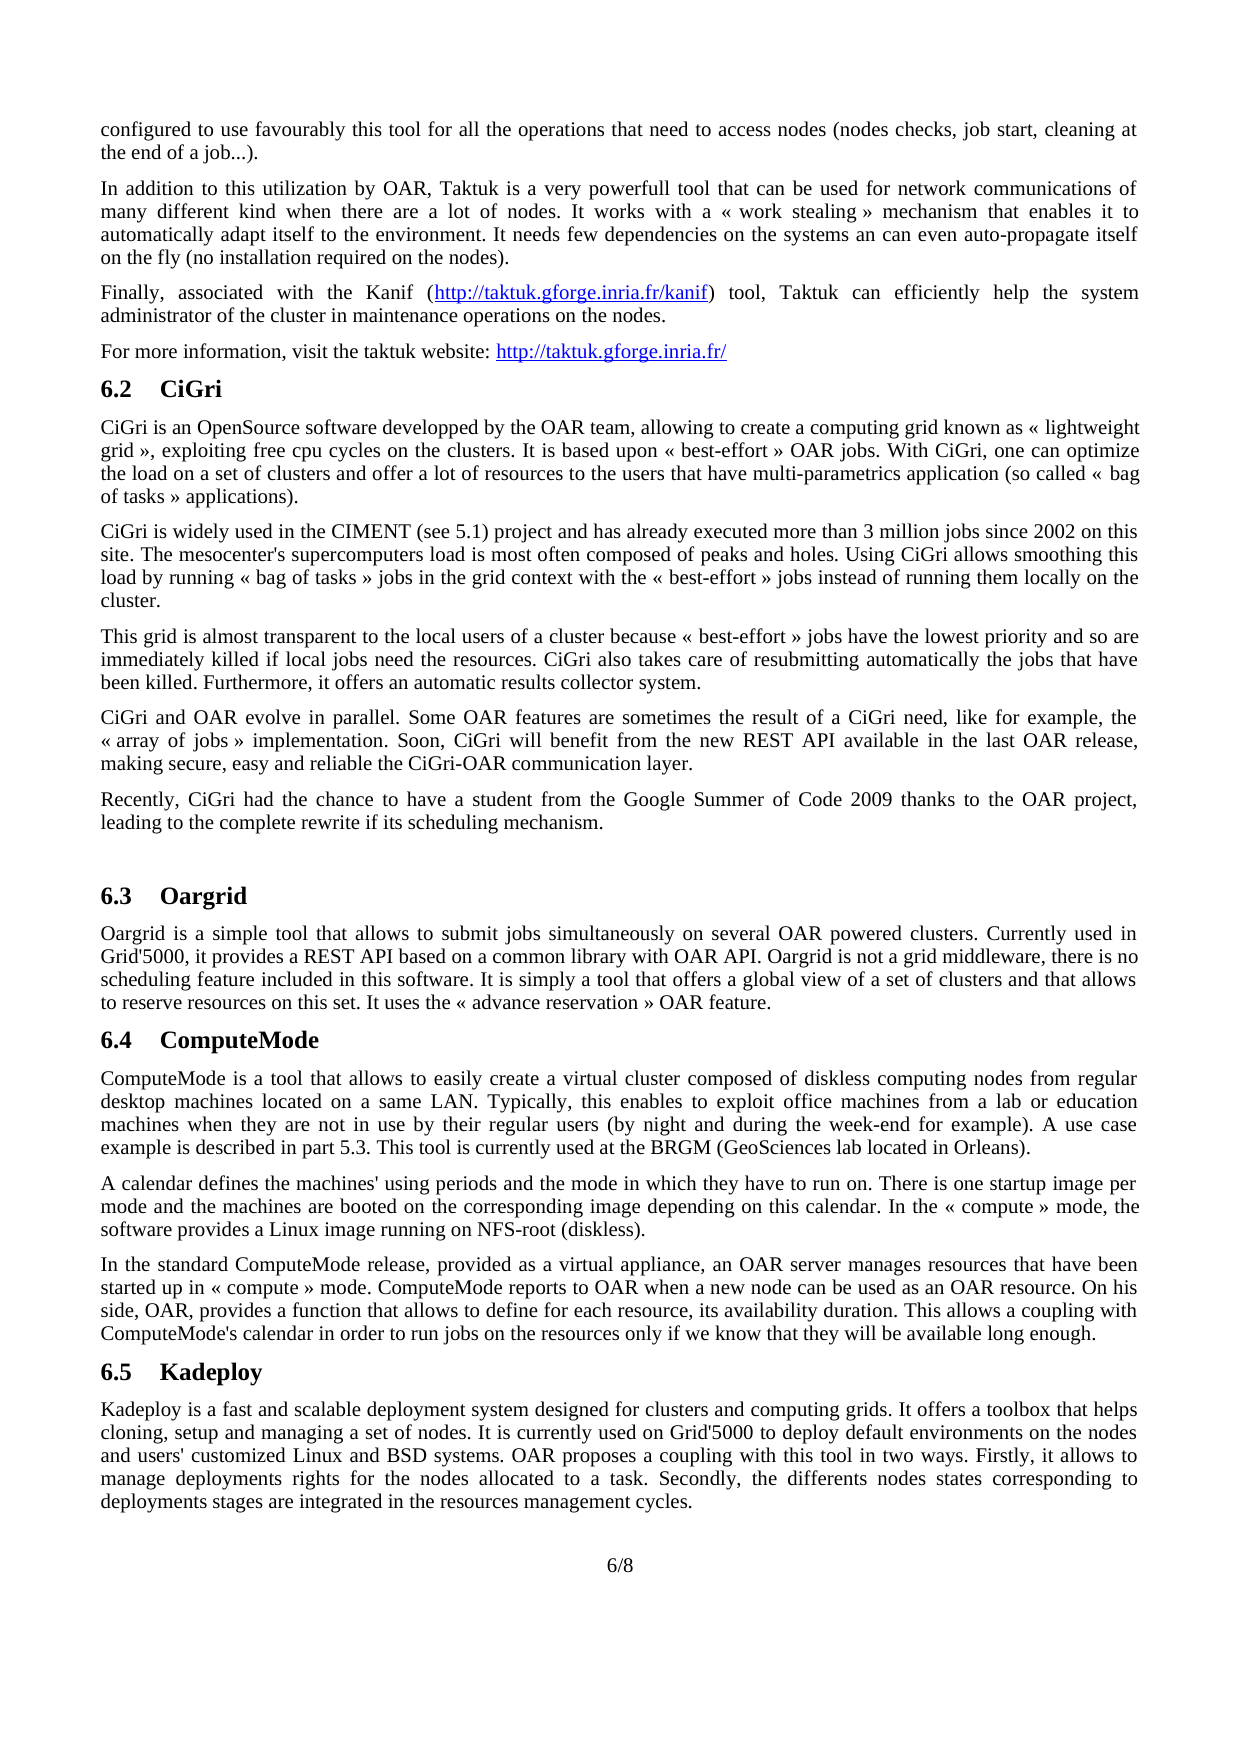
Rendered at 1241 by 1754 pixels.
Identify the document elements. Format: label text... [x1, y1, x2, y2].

text Recently, CiGri had the chance to have a student from the Google Summer of Code 2009 thanks to the OAR project, leading to the complete rewrite if its scheduling mechanism. [100, 788, 1140, 834]
text In addition to this utilization by OAR, Taktuk is a very powerfull tool that can be used for network communications of many different kind when there are a lot of nodes. It works with a « work stealing » mechanism that enables it to automatically adapt itself to the environment. It needs few dependencies on the systems an can even auto-propagate itself on the fly (no installation required on the nodes). [100, 177, 1140, 269]
text Oargrid is a simple tool that allows to submit jobs simultaneously on several OAR powered clusters. Currently used in Grid'5000, it provides a REST API based on a common library with OAR API. Oargrid is not a grid middleware, there is no scheduling feature included in this software. It is simply a tool that offers a global view of a set of clusters and that allows to reserve resources on this set. It uses the « advance reservation » OAR feature. [100, 922, 1140, 1014]
subtitle Kadeploy [100, 1358, 1140, 1385]
text Finally, associated with the Kanif (http://taktuk.gforge.inria.fr/kanif) tool, Taktuk can efficiently help the system administrator of the cluster in maintenance operations on the nodes. [100, 281, 1140, 327]
text Kadeploy is a fast and scalable deployment system designed for clusters and computing grids. It offers a toolbox that helps cloning, setup and managing a set of nodes. It is currently used on Grid'5000 to deploy default environments on the nodes and users' customized Linux and BSD systems. OAR proposes a coupling with this tool in two ways. Firstly, it allows to manage deployments rights for the nodes allocated to a task. Secondly, the differents nodes states corresponding to deployments stages are integrated in the resources management cycles. [100, 1398, 1140, 1513]
text A calendar defines the machines' using periods and the mode in which they have to run on. There is one startup image per mode and the machines are booted on the corresponding image depending on this calendar. In the « compute » mode, the software provides a Linux image running on NFS-root (diskless). [100, 1171, 1140, 1241]
text This grid is almost transparent to the local users of a cluster because « best-effort » jobs have the lowest priority and so are immediately killed if local jobs need the resources. CiGri also takes care of resubmitting automatically the jobs that have been killed. Furthermore, it offers an automatic results collector system. [100, 625, 1140, 694]
text CiGri is widely used in the CIMENT (see 5.1) project and has already executed more than 3 million jobs since 2002 on this site. The mesocenter's supercomputers load is most often composed of peaks and holes. Using CiGri allows smoothing this load by running « bag of tasks » jobs in the grid context with the « best-effort » jobs instead of running them locally on the cluster. [100, 520, 1140, 612]
text In the standard ComputeMode release, provided as a virtual appliance, an OAR server manages resources that have been started up in « compute » mode. ComputeMode reports to OAR when a new node can be used as an OAR resource. On his side, OAR, provides a function that allows to define for each resource, its availability duration. This allows a coupling with ComputeMode's calendar in order to run jobs on the resources only if we know that they will be available long enough. [100, 1253, 1140, 1345]
text CiGri is an OpenSource software developped by the OAR team, allowing to create a computing grid known as « lightweight grid », exploiting free cpu cycles on the clusters. It is based upon « best-effort » OAR jobs. With CiGri, one can optimize the load on a set of clusters and offer a lot of resources to the users that have multi-parametrics application (so called « bag of tasks » applications). [100, 416, 1140, 508]
subtitle ComputeMode [100, 1027, 1140, 1054]
text ComputeMode is a tool that allows to easily create a virtual cluster composed of diskless computing nodes from regular desktop machines located on a same LAN. Typically, this enables to exploit office machines from a lab or education machines when they are not in use by their regular users (by night and during the week-end for example). A use case example is described in part 5.3. This tool is currently used at the BRGM (GeoSciences lab located in Orleans). [100, 1067, 1140, 1159]
text CiGri and OAR evolve in parallel. Some OAR features are sometimes the result of a CiGri need, like for example, the « array of jobs » implementation. Soon, CiGri will benefit from the new REST API available in the last OAR release, making secure, easy and reliable the CiGri-OAR communication layer. [100, 706, 1140, 775]
subtitle CiGri [100, 375, 1140, 403]
text configured to use favourably this tool for all the operations that need to access nodes (nodes checks, job start, cleaning at the end of a job...). [100, 118, 1140, 164]
subtitle Oargrid [100, 882, 1140, 909]
text For more information, visit the taktuk website: http://taktuk.gforge.inria.fr/ [100, 340, 1140, 363]
